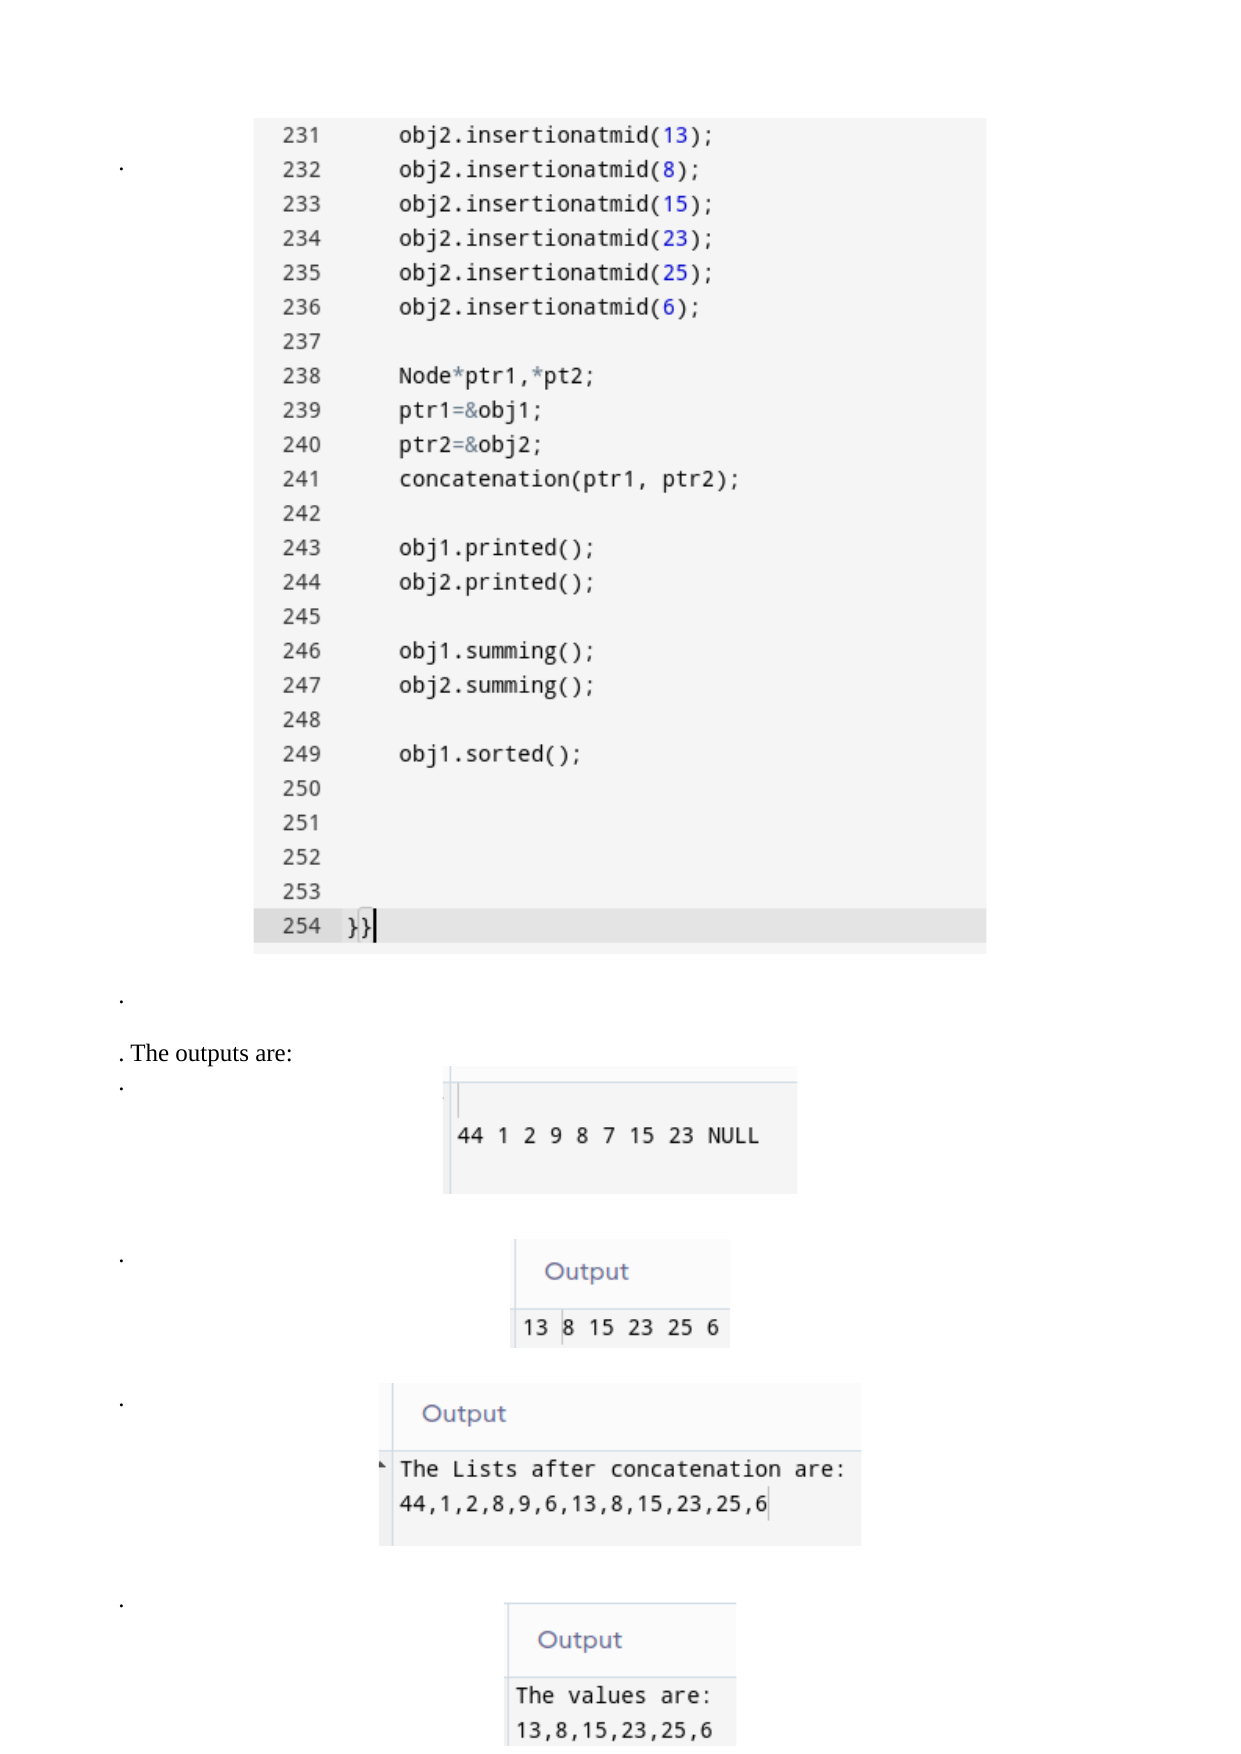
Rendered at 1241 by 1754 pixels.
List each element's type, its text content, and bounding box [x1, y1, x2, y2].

text [987, 147, 1122, 176]
text . [118, 1239, 510, 1268]
text . [118, 981, 1122, 1009]
picture [253, 118, 987, 954]
text . [118, 1383, 378, 1412]
text [862, 1383, 1122, 1412]
text [737, 1584, 1122, 1613]
text [731, 1239, 1122, 1268]
text . [118, 147, 253, 176]
picture [378, 1383, 862, 1546]
picture [510, 1239, 731, 1348]
text . The outputs are: [118, 1038, 1122, 1067]
text . [118, 1584, 503, 1613]
picture [442, 1066, 798, 1194]
text [798, 1067, 1122, 1096]
text . [118, 1067, 442, 1096]
picture [503, 1584, 737, 1746]
